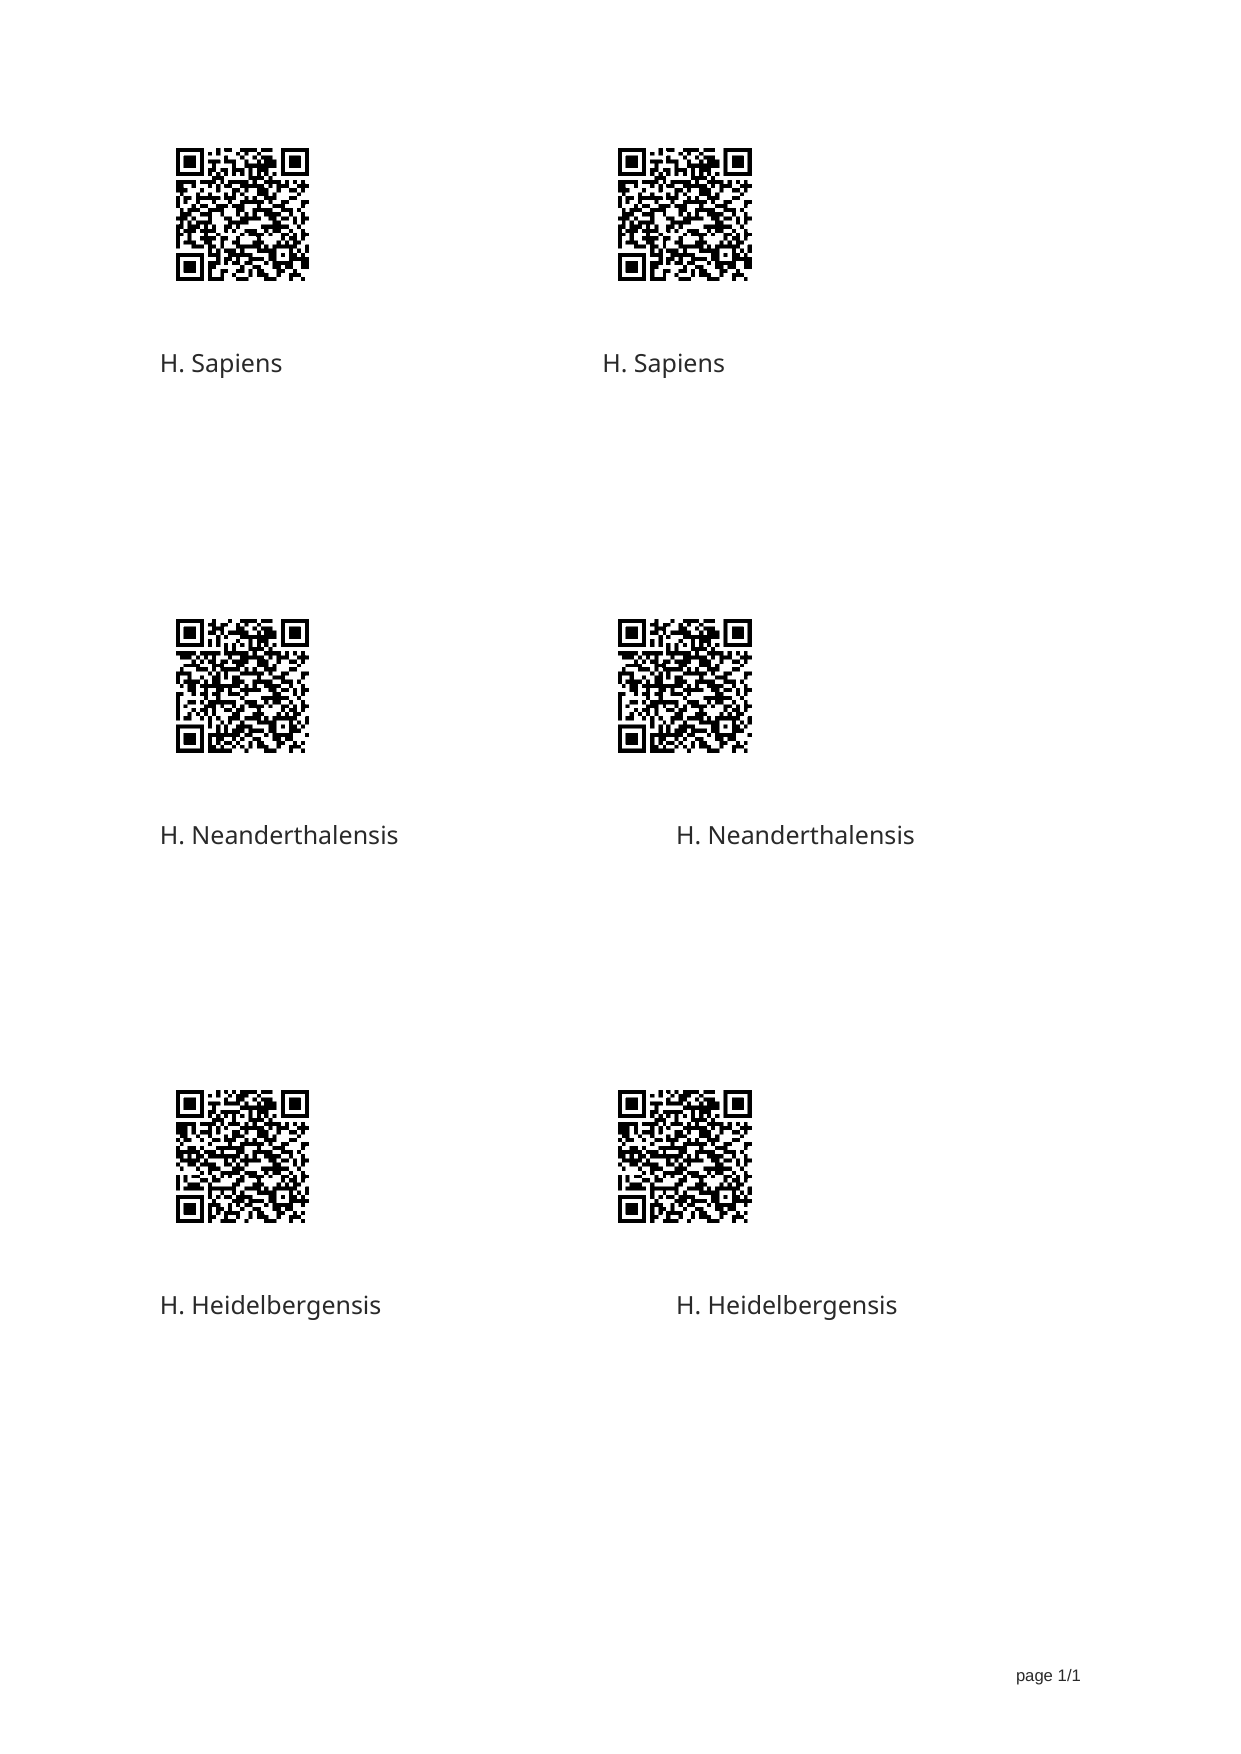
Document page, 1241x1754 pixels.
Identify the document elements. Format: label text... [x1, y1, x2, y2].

text H. Neanderthalensis H. Neanderthalensis [159, 818, 1081, 852]
text H. Sapiens H. Sapiens [159, 345, 1081, 379]
text H. Heidelbergensis H. Heidelbergensis [159, 1287, 1081, 1322]
